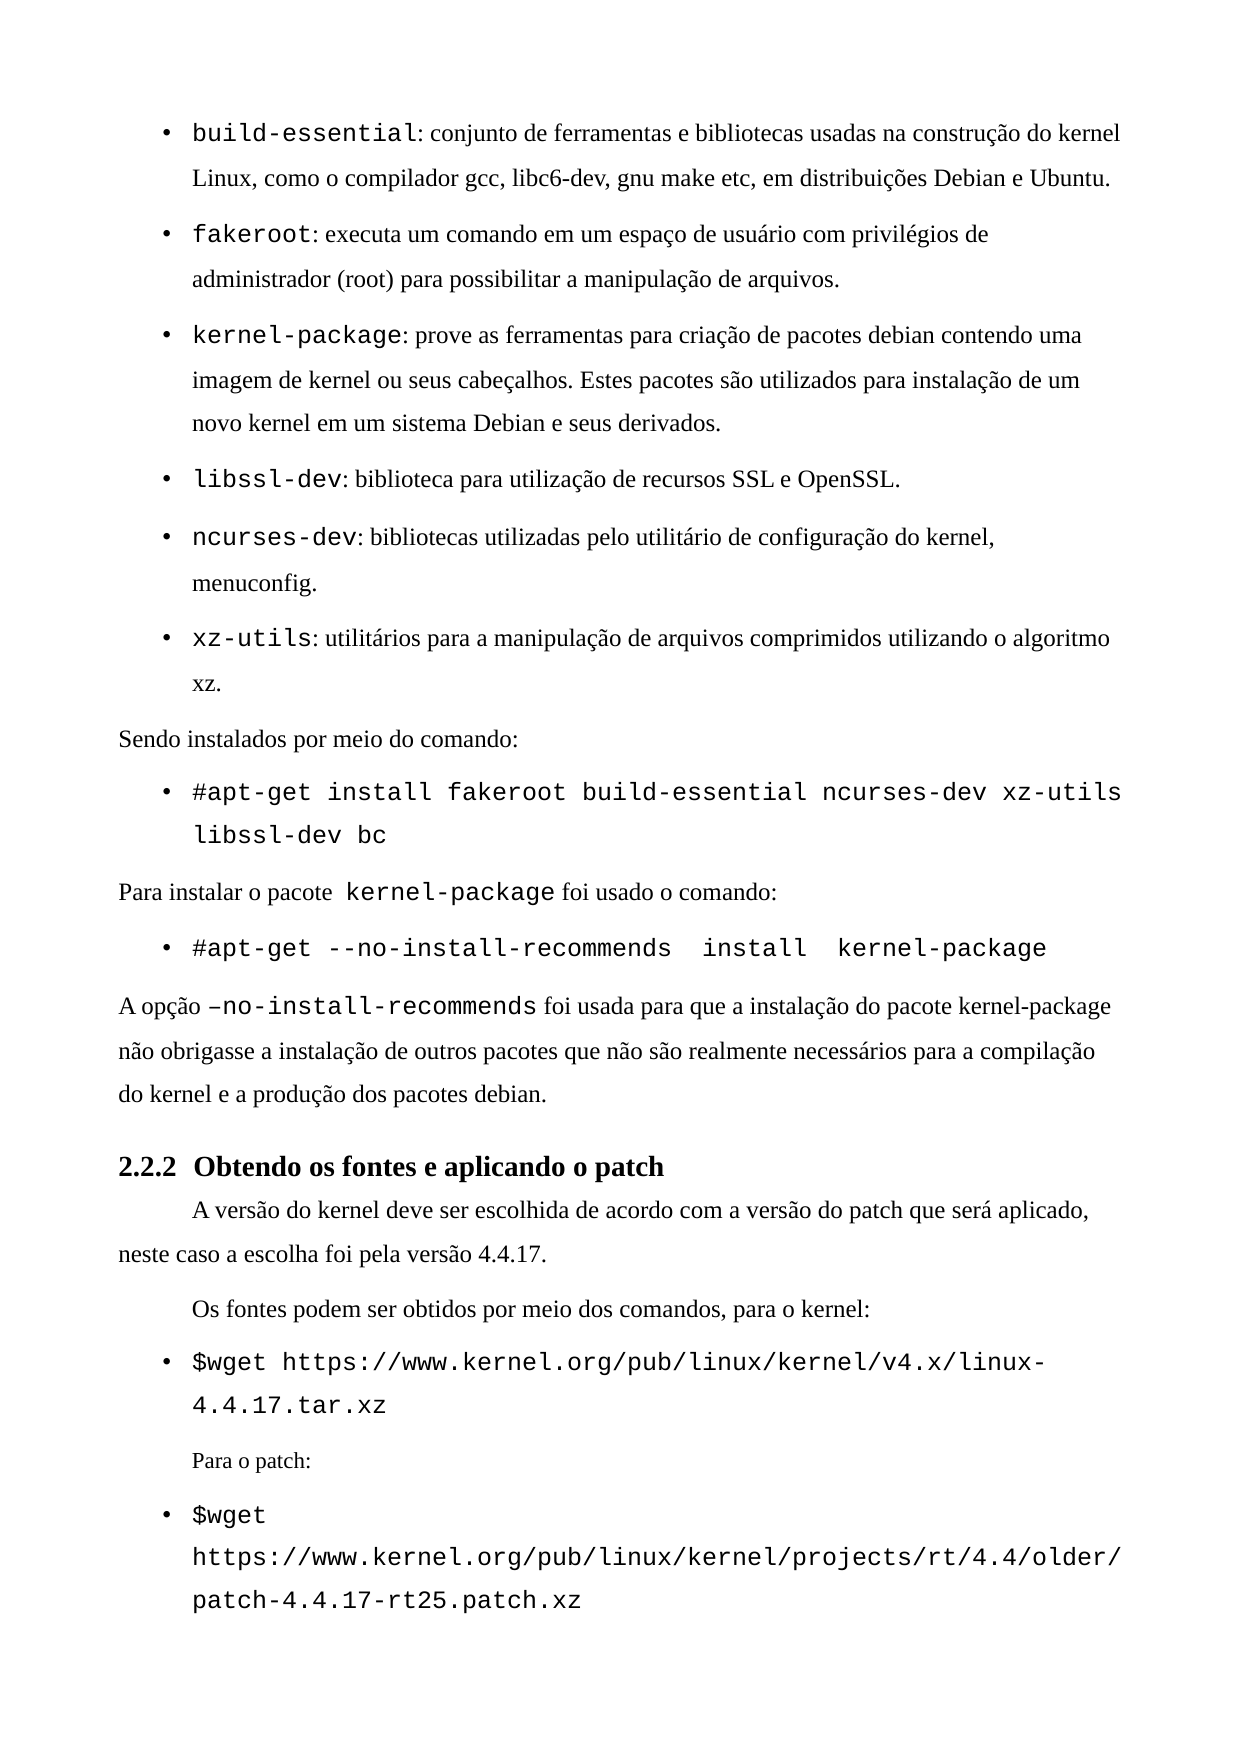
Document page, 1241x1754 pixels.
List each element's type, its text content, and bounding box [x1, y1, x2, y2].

list libssl-dev: biblioteca para utilização de recursos SSL e OpenSSL. [162, 464, 1122, 494]
list $wget https://www.kernel.org/pub/linux/kernel/projects/rt/4.4/older/patch-4.4.17-rt25.patch.xz [162, 1502, 1122, 1616]
text A opção –no-install-recommends foi usada para que a instalação do pacote kernel-package não obrigasse a instalação de outros pacotes que não são realmente necessários para a compilação do kernel e a produção dos pacotes debian. [118, 991, 1122, 1108]
list #apt-get --no-install-recommends install kernel-package [162, 936, 1122, 964]
list fakeroot: executa um comando em um espaço de usuário com privilégios de administrador (root) para possibilitar a manipulação de arquivos. [162, 219, 1122, 293]
text Para instalar o pacote kernel-package foi usado o comando: [118, 877, 1122, 908]
text Os fontes podem ser obtidos por meio dos comandos, para o kernel: [118, 1294, 1122, 1323]
list kernel-package: prove as ferramentas para criação de pacotes debian contendo uma imagem de kernel ou seus cabeçalhos. Estes pacotes são utilizados para instalação de um novo kernel em um sistema Debian e seus derivados. [162, 320, 1122, 437]
list xz-utils: utilitários para a manipulação de arquivos comprimidos utilizando o algoritmo xz. [162, 623, 1122, 697]
text A versão do kernel deve ser escolhida de acordo com a versão do patch que será aplicado, neste caso a escolha foi pela versão 4.4.17. [118, 1196, 1122, 1267]
list #apt-get install fakeroot build-essential ncurses-dev xz-utils libssl-dev bc [162, 780, 1122, 851]
list ncurses-dev: bibliotecas utilizadas pelo utilitário de configuração do kernel, menuconfig. [162, 522, 1122, 596]
text Sendo instalados por meio do comando: [118, 724, 1122, 753]
list build-essential: conjunto de ferramentas e bibliotecas usadas na construção do kernel Linux, como o compilador gcc, libc6-dev, gnu make etc, em distribuições Debian e Ubuntu. [162, 118, 1122, 192]
text Para o patch: [118, 1447, 1122, 1476]
subtitle Obtendo os fontes e aplicando o patch [118, 1149, 1122, 1183]
list $wget https://www.kernel.org/pub/linux/kernel/v4.x/linux-4.4.17.tar.xz [162, 1350, 1122, 1421]
